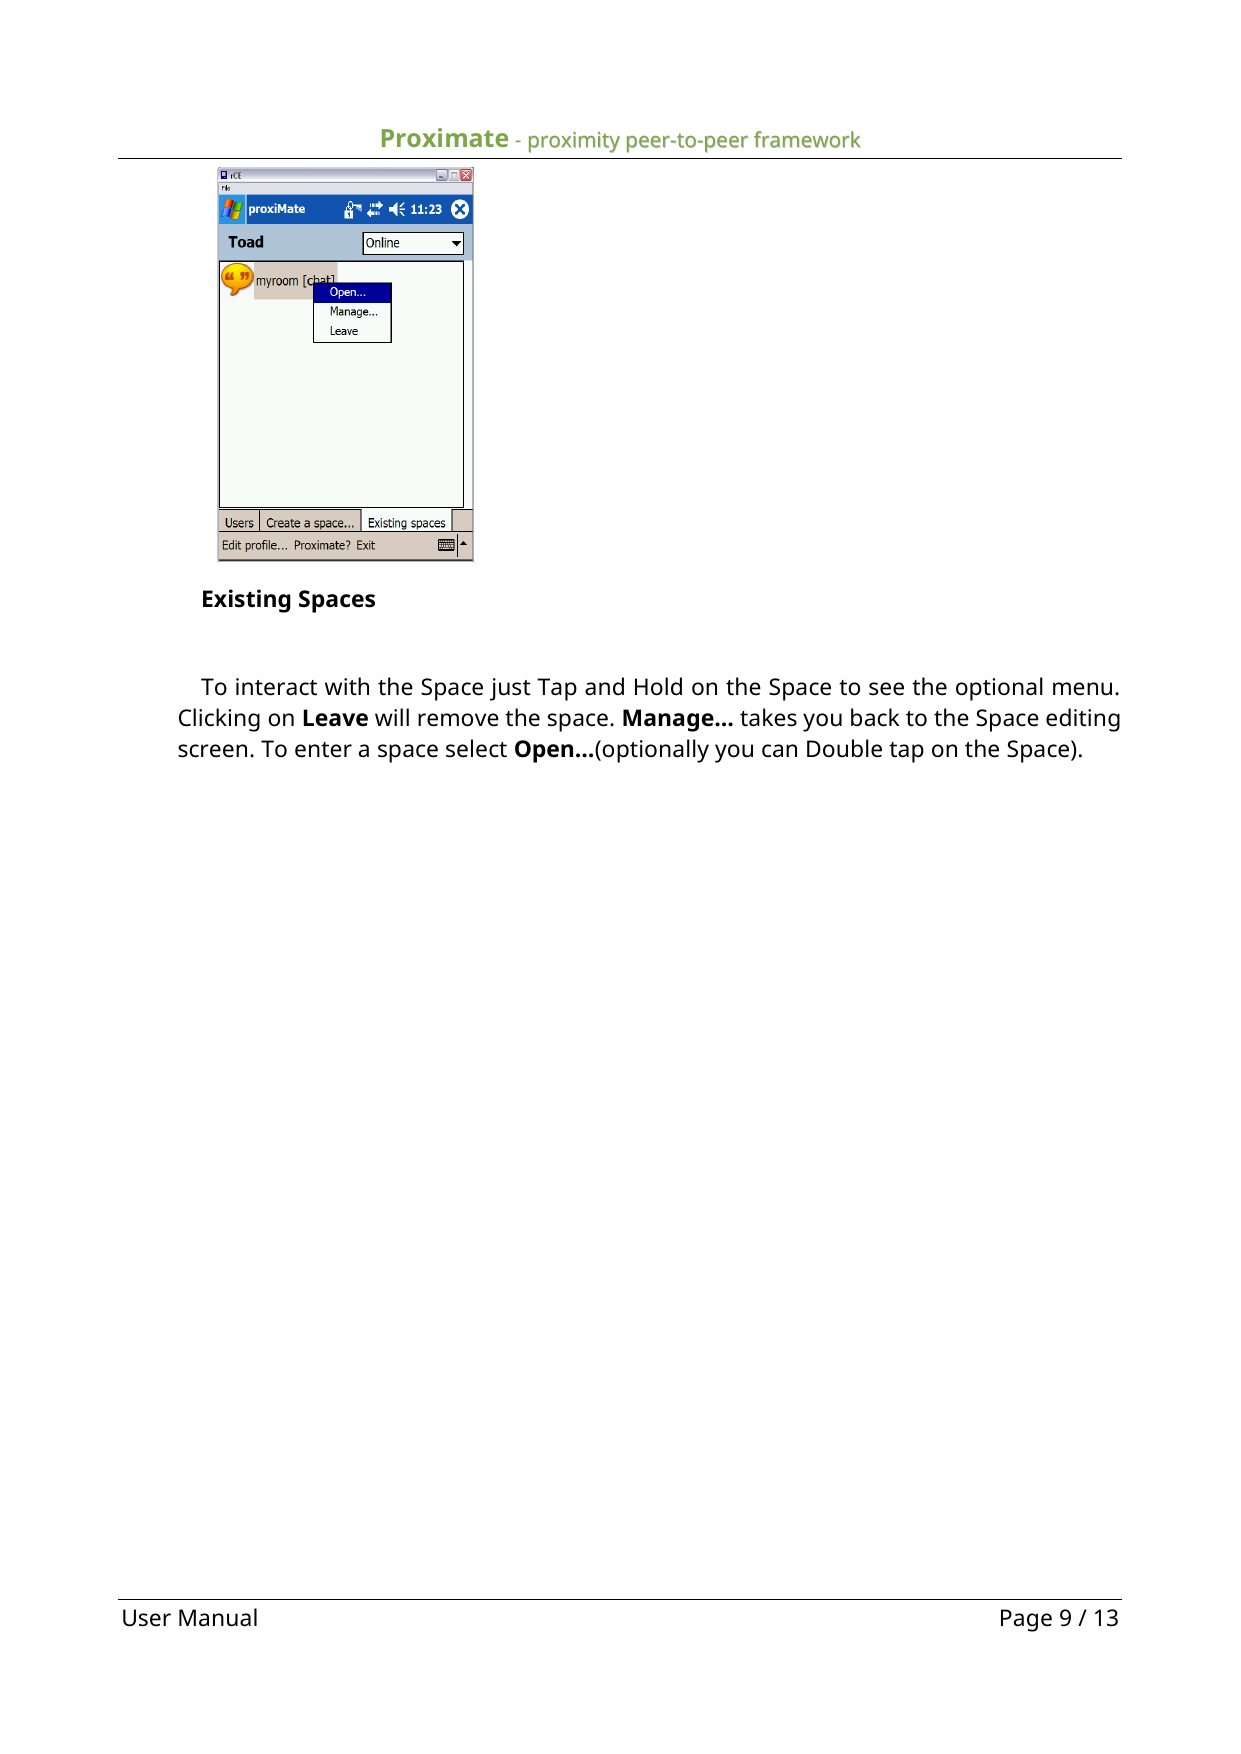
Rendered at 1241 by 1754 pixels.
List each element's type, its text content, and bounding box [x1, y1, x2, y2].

text To interact with the Space just Tap and Hold on the Space to see the optional menu. Clicking on Leave will remove the space. Manage… takes you back to the Space editing screen. To enter a space select Open…(optionally you can Double tap on the Space). [177, 671, 1122, 764]
text Existing Spaces [177, 583, 1122, 614]
picture [217, 167, 474, 562]
